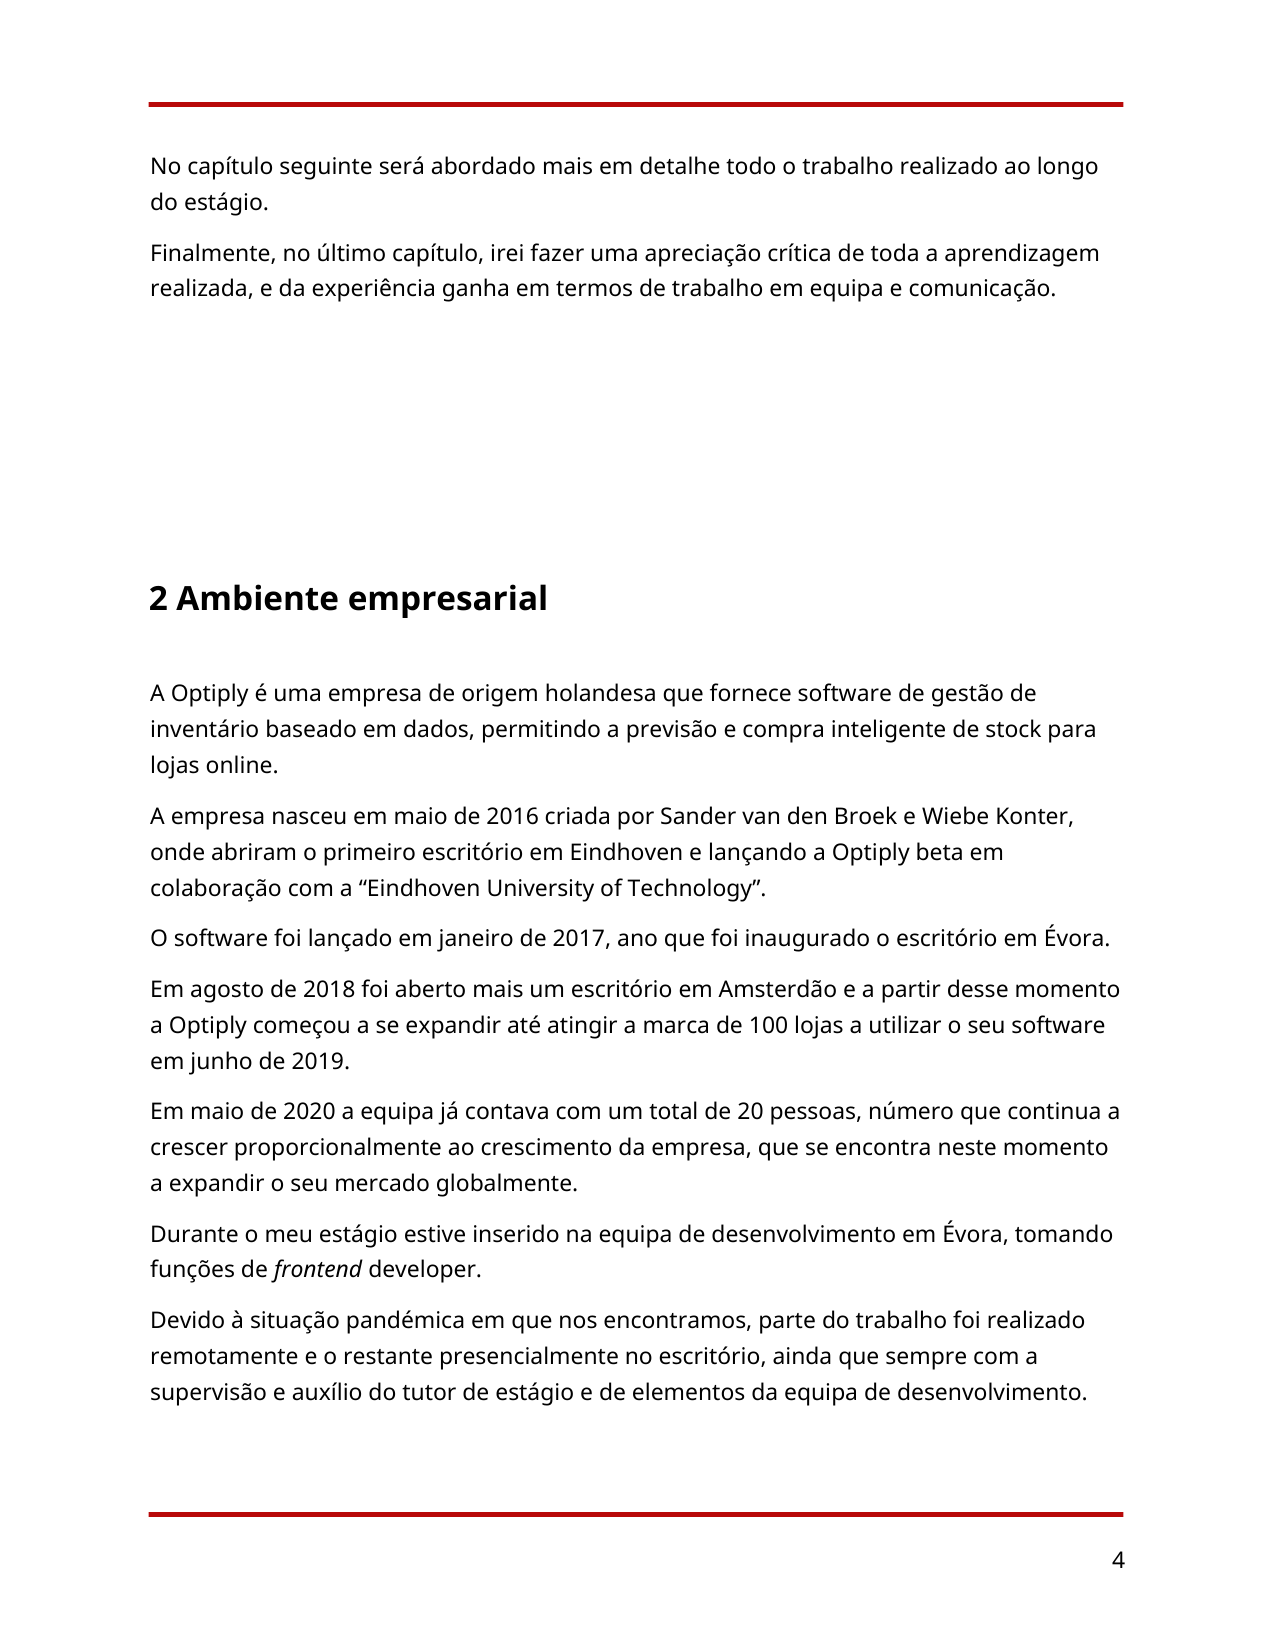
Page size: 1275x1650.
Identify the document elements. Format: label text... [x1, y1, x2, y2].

text Devido à situação pandémica em que nos encontramos, parte do trabalho foi realizado remotamente e o restante presencialmente no escritório, ainda que sempre com a supervisão e auxílio do tutor de estágio e de elementos da equipa de desenvolvimento. [150, 1304, 1125, 1407]
text Durante o meu estágio estive inserido na equipa de desenvolvimento em Évora, tomando funções de frontend developer. [150, 1217, 1125, 1285]
picture [148, 1512, 1124, 1517]
subtitle 2 Ambiente empresarial [148, 575, 1125, 621]
text No capítulo seguinte será abordado mais em detalhe todo o trabalho realizado ao longo do estágio. [150, 150, 1125, 217]
text A empresa nasceu em maio de 2016 criada por Sander van den Broek e Wiebe Konter, onde abriram o primeiro escritório em Eindhoven e lançando a Optiply beta em colaboração com a “Eindhoven University of Technology”. [150, 800, 1125, 903]
text A Optiply é uma empresa de origem holandesa que fornece software de gestão de inventário baseado em dados, permitindo a previsão e compra inteligente de stock para lojas online. [150, 677, 1125, 781]
text Em agosto de 2018 foi aberto mais um escritório em Amsterdão e a partir desse momento a Optiply começou a se expandir até atingir a marca de 100 lojas a utilizar o seu software em junho de 2019. [150, 973, 1125, 1076]
text O software foi lançado em janeiro de 2017, ano que foi inaugurado o escritório em Évora. [150, 922, 1125, 953]
picture [148, 102, 1124, 107]
text Em maio de 2020 a equipa já contava com um total de 20 pessoas, número que continua a crescer proporcionalmente ao crescimento da empresa, que se encontra neste momento a expandir o seu mercado globalmente. [150, 1095, 1125, 1198]
text Finalmente, no último capítulo, irei fazer uma apreciação crítica de toda a aprendizagem realizada, e da experiência ganha em termos de trabalho em equipa e comunicação. [150, 236, 1125, 304]
